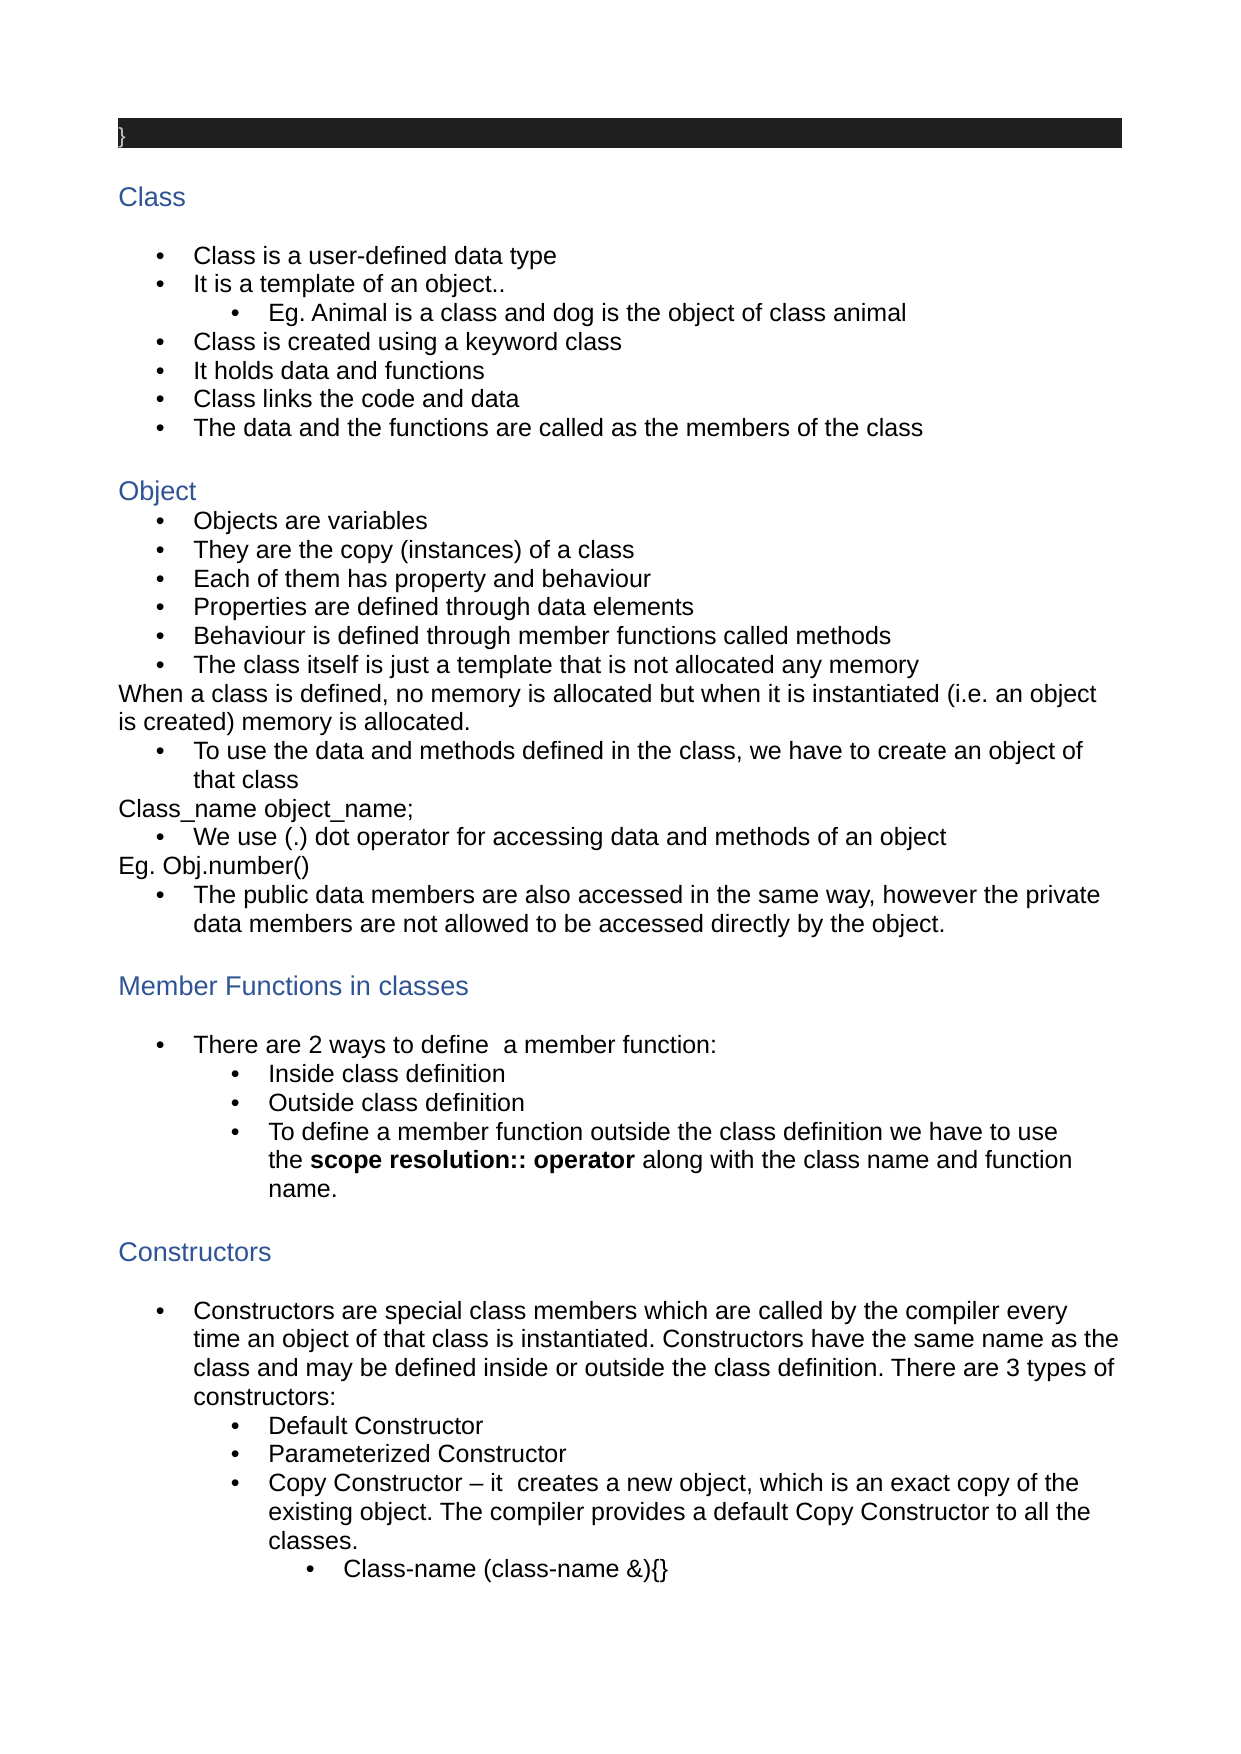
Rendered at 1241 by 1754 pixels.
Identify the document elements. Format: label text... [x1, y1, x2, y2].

subtitle Class [118, 181, 1122, 212]
list Eg. Animal is a class and dog is the object of class animal [231, 298, 1122, 327]
list The data and the functions are called as the members of the class [156, 413, 1122, 442]
list Class-name (class-name &){} [306, 1554, 1122, 1583]
list Class links the code and data [156, 384, 1122, 413]
list There are 2 ways to define a member function: [156, 1030, 1122, 1059]
text Class_name object_name; [118, 794, 1122, 822]
list Default Constructor [231, 1411, 1122, 1439]
list Properties are defined through data elements [156, 592, 1122, 621]
subtitle Object [118, 475, 1122, 506]
list To use the data and methods defined in the class, we have to create an object of that class [156, 736, 1122, 794]
list Class is created using a keyword class [156, 327, 1122, 356]
text } [118, 118, 1122, 148]
list The public data members are also accessed in the same way, however the private data members are not allowed to be accessed directly by the object. [156, 880, 1122, 937]
list Copy Constructor – it creates a new object, which is an exact copy of the existing object. The compiler provides a default Copy Constructor to all the classes. [231, 1468, 1122, 1554]
list Objects are variables [156, 506, 1122, 535]
list Each of them has property and behaviour [156, 564, 1122, 592]
list The class itself is just a template that is not allocated any memory [156, 650, 1122, 679]
text Eg. Obj.number() [118, 851, 1122, 880]
list They are the copy (instances) of a class [156, 535, 1122, 564]
list Inside class definition [231, 1059, 1122, 1088]
subtitle Constructors [118, 1236, 1122, 1267]
list We use (.) dot operator for accessing data and methods of an object [156, 822, 1122, 851]
text When a class is defined, no memory is allocated but when it is instantiated (i.e. an object is created) memory is allocated. [118, 679, 1122, 736]
list Class is a user-defined data type [156, 241, 1122, 269]
list It is a template of an object.. [156, 269, 1122, 298]
list Behaviour is defined through member functions called methods [156, 621, 1122, 650]
list To define a member function outside the class definition we have to use the scope resolution:: operator along with the class name and function name. [231, 1117, 1122, 1203]
list Outside class definition [231, 1088, 1122, 1117]
list It holds data and functions [156, 356, 1122, 384]
list Parameterized Constructor [231, 1439, 1122, 1468]
list Constructors are special class members which are called by the compiler every time an object of that class is instantiated. Constructors have the same name as the class and may be defined inside or outside the class definition. There are 3 types of constructors: [156, 1296, 1122, 1411]
subtitle Member Functions in classes [118, 970, 1122, 1002]
